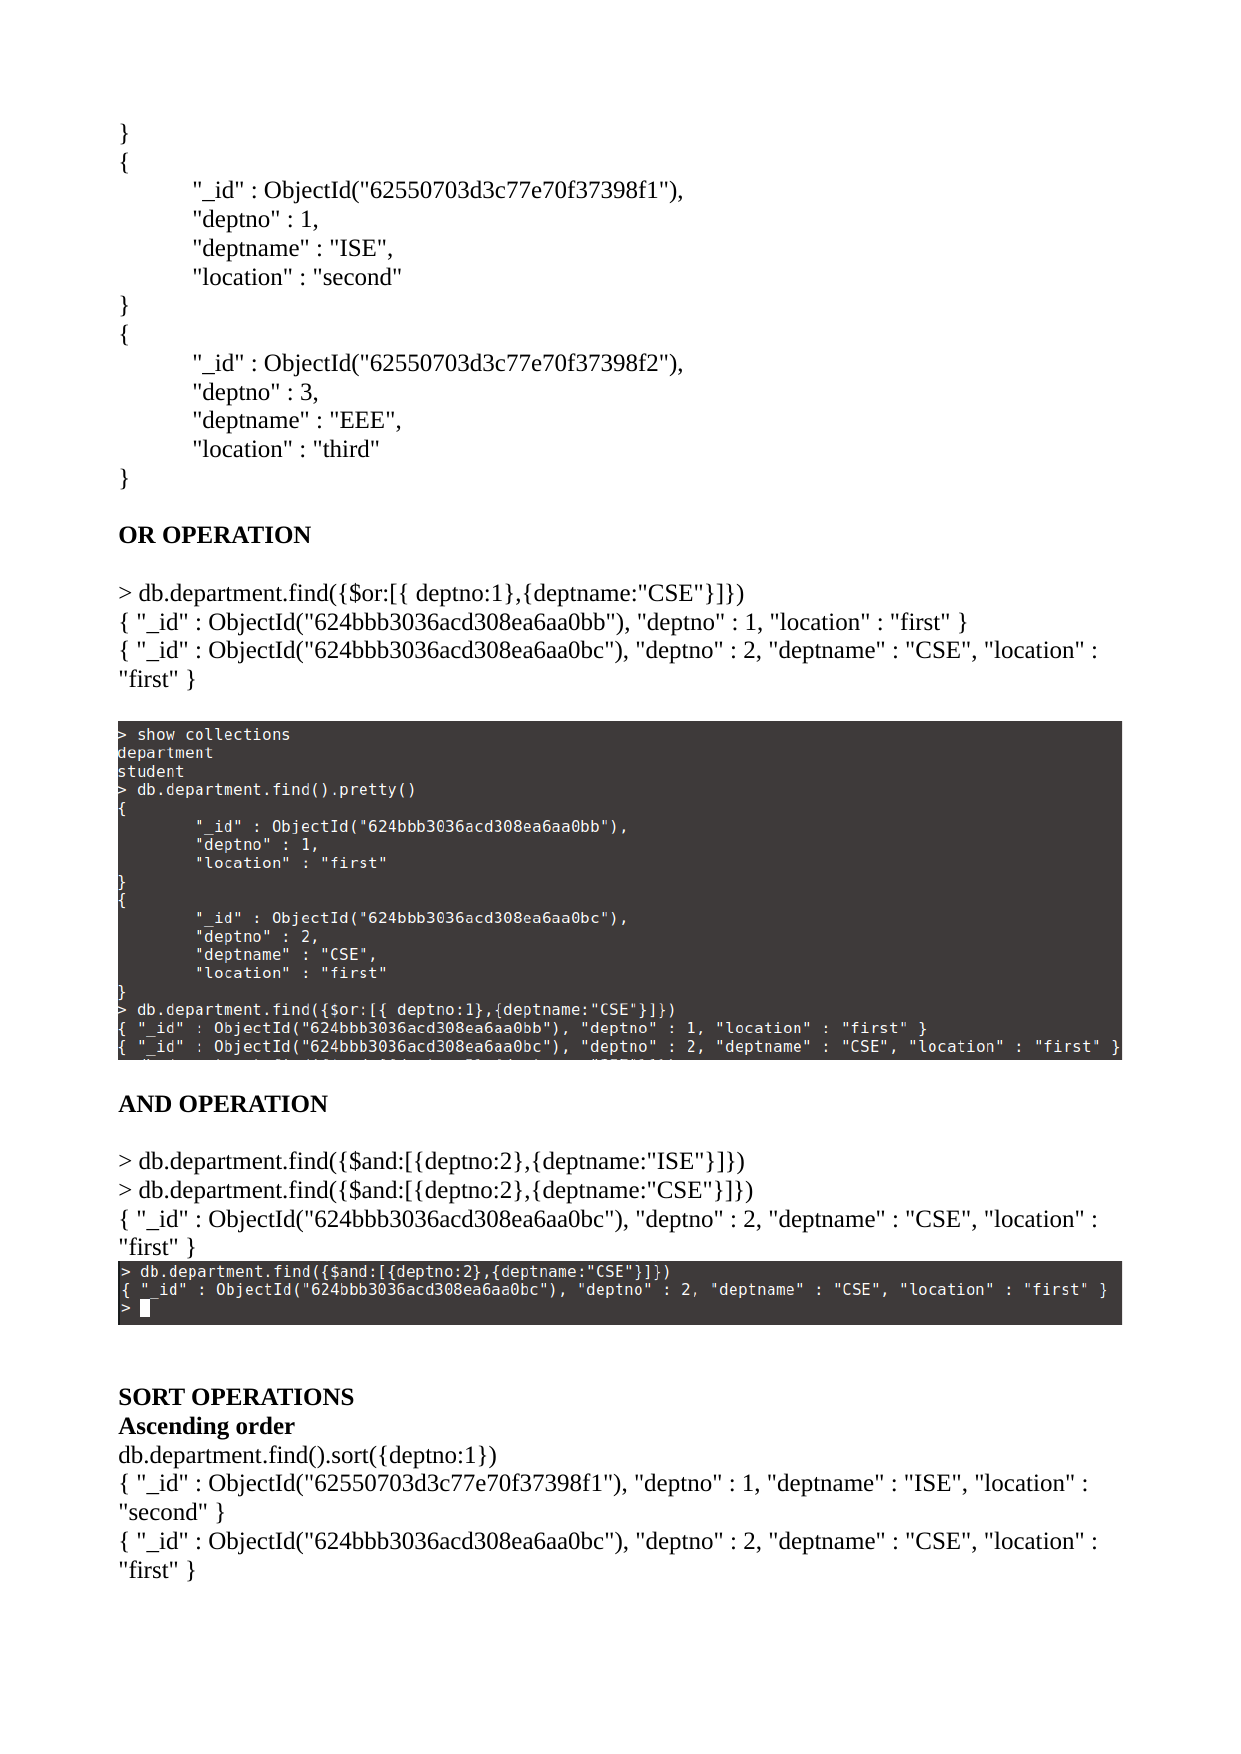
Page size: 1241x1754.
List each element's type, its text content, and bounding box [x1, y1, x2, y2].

text { [118, 147, 1122, 176]
text "location" : "second" [118, 262, 1122, 291]
text "deptno" : 3, [118, 377, 1122, 406]
picture [118, 721, 1123, 1060]
text "location" : "third" [118, 434, 1122, 463]
text "deptname" : "EEE", [118, 406, 1122, 434]
text > db.department.find({$and:[{deptno:2},{deptname:"ISE"}]}) [118, 1146, 1122, 1175]
text { "_id" : ObjectId("624bbb3036acd308ea6aa0bc"), "deptno" : 2, "deptname" : "CSE", "location" : "first" } [118, 636, 1122, 693]
text "deptname" : "ISE", [118, 233, 1122, 262]
text { "_id" : ObjectId("624bbb3036acd308ea6aa0bb"), "deptno" : 1, "location" : "first" } [118, 607, 1122, 636]
text { [118, 319, 1122, 348]
text { "_id" : ObjectId("624bbb3036acd308ea6aa0bc"), "deptno" : 2, "deptname" : "CSE", "location" : "first" } [118, 1204, 1122, 1261]
text OR OPERATION [118, 521, 1122, 549]
text AND OPERATION [118, 1089, 1122, 1117]
text > db.department.find({$or:[{ deptno:1},{deptname:"CSE"}]}) [118, 578, 1122, 607]
text { "_id" : ObjectId("62550703d3c77e70f37398f1"), "deptno" : 1, "deptname" : "ISE", "location" : "second" } [118, 1468, 1122, 1526]
text db.department.find().sort({deptno:1}) [118, 1440, 1122, 1468]
text "_id" : ObjectId("62550703d3c77e70f37398f2"), [118, 348, 1122, 377]
text } [118, 463, 1122, 492]
text } [118, 291, 1122, 319]
picture [118, 1261, 1123, 1325]
text SORT OPERATIONS [118, 1382, 1122, 1411]
text { "_id" : ObjectId("624bbb3036acd308ea6aa0bc"), "deptno" : 2, "deptname" : "CSE", "location" : "first" } [118, 1526, 1122, 1583]
text "deptno" : 1, [118, 204, 1122, 233]
text Ascending order [118, 1411, 1122, 1440]
text "_id" : ObjectId("62550703d3c77e70f37398f1"), [118, 176, 1122, 204]
text > db.department.find({$and:[{deptno:2},{deptname:"CSE"}]}) [118, 1175, 1122, 1204]
text } [118, 118, 1122, 147]
